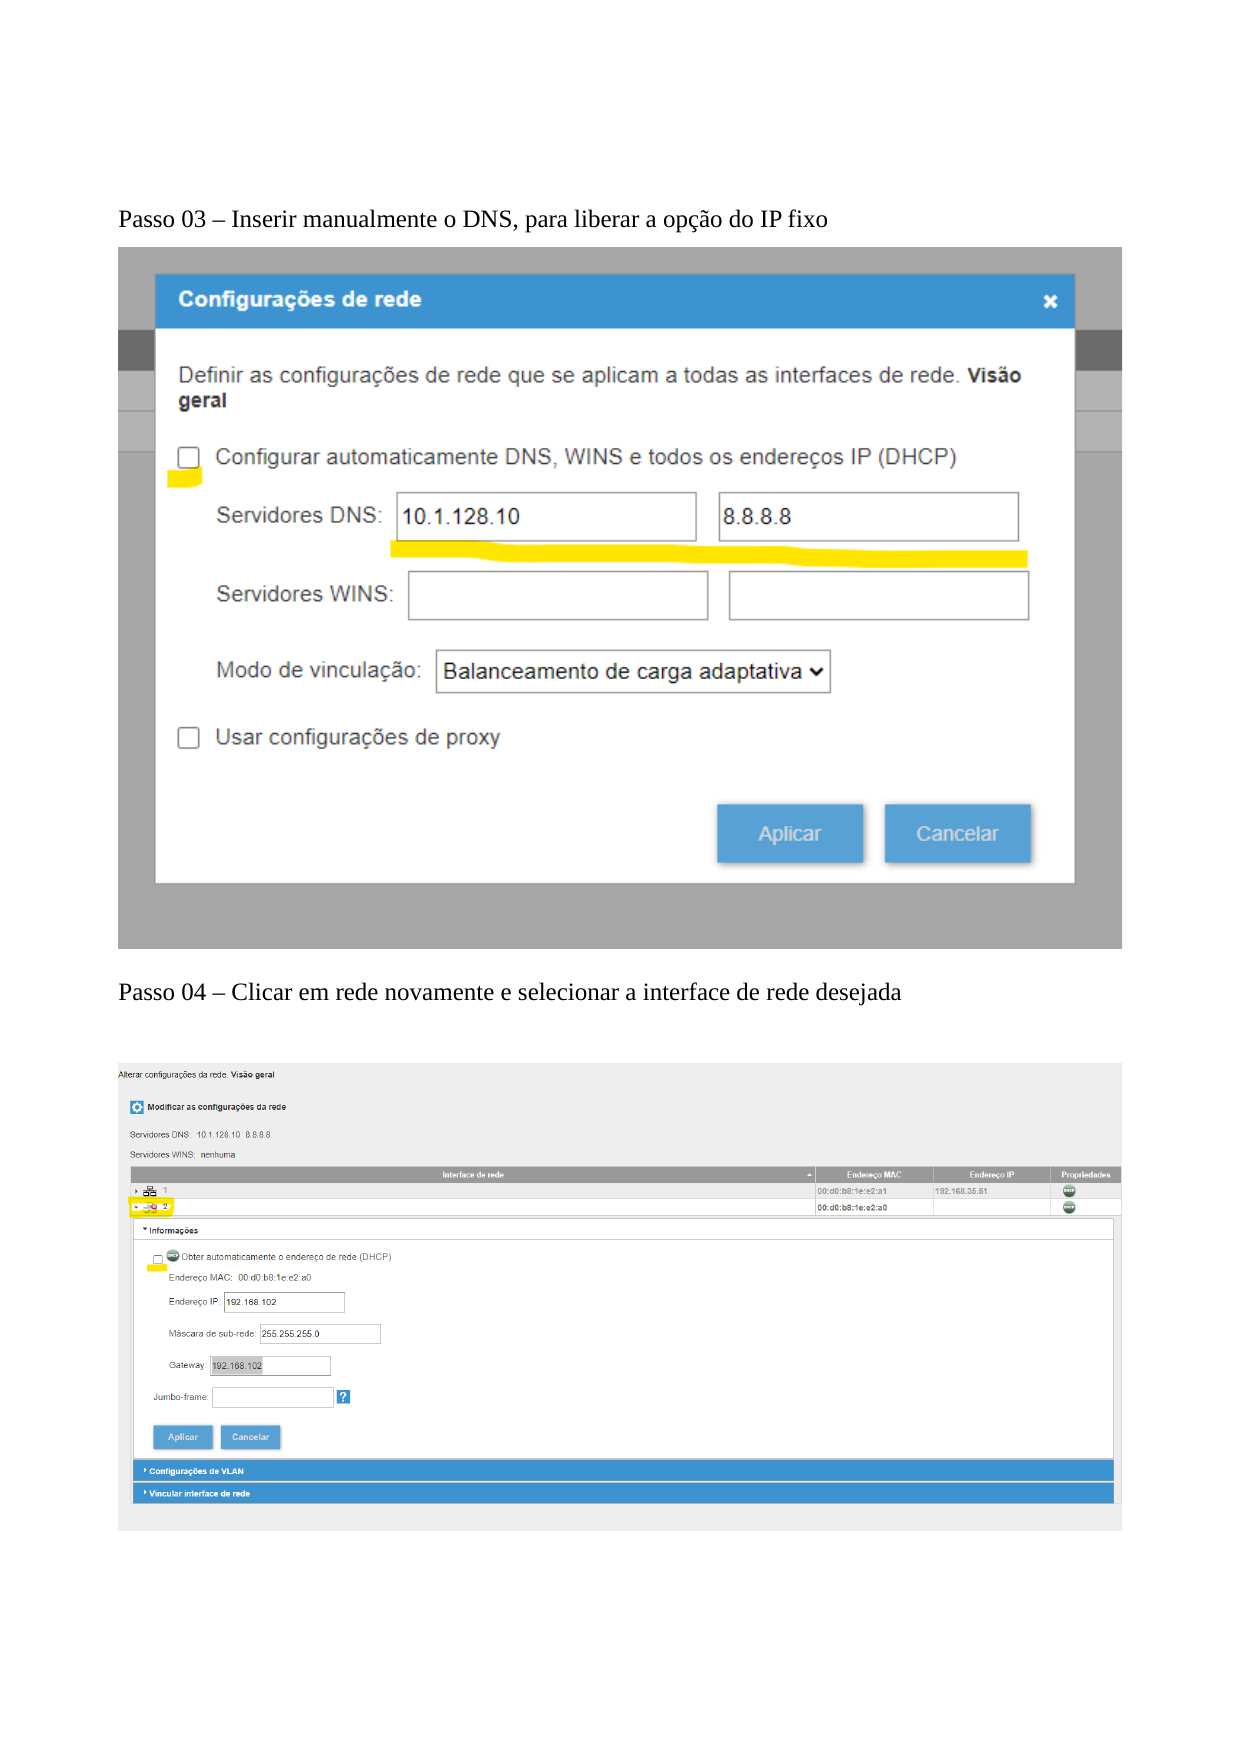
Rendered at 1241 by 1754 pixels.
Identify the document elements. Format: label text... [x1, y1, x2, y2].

picture [118, 1063, 1123, 1531]
picture [118, 247, 1123, 949]
text Passo 04 – Clicar em rede novamente e selecionar a interface de rede desejada [118, 977, 1122, 1006]
text Passo 03 – Inserir manualmente o DNS, para liberar a opção do IP fixo [118, 204, 1122, 233]
